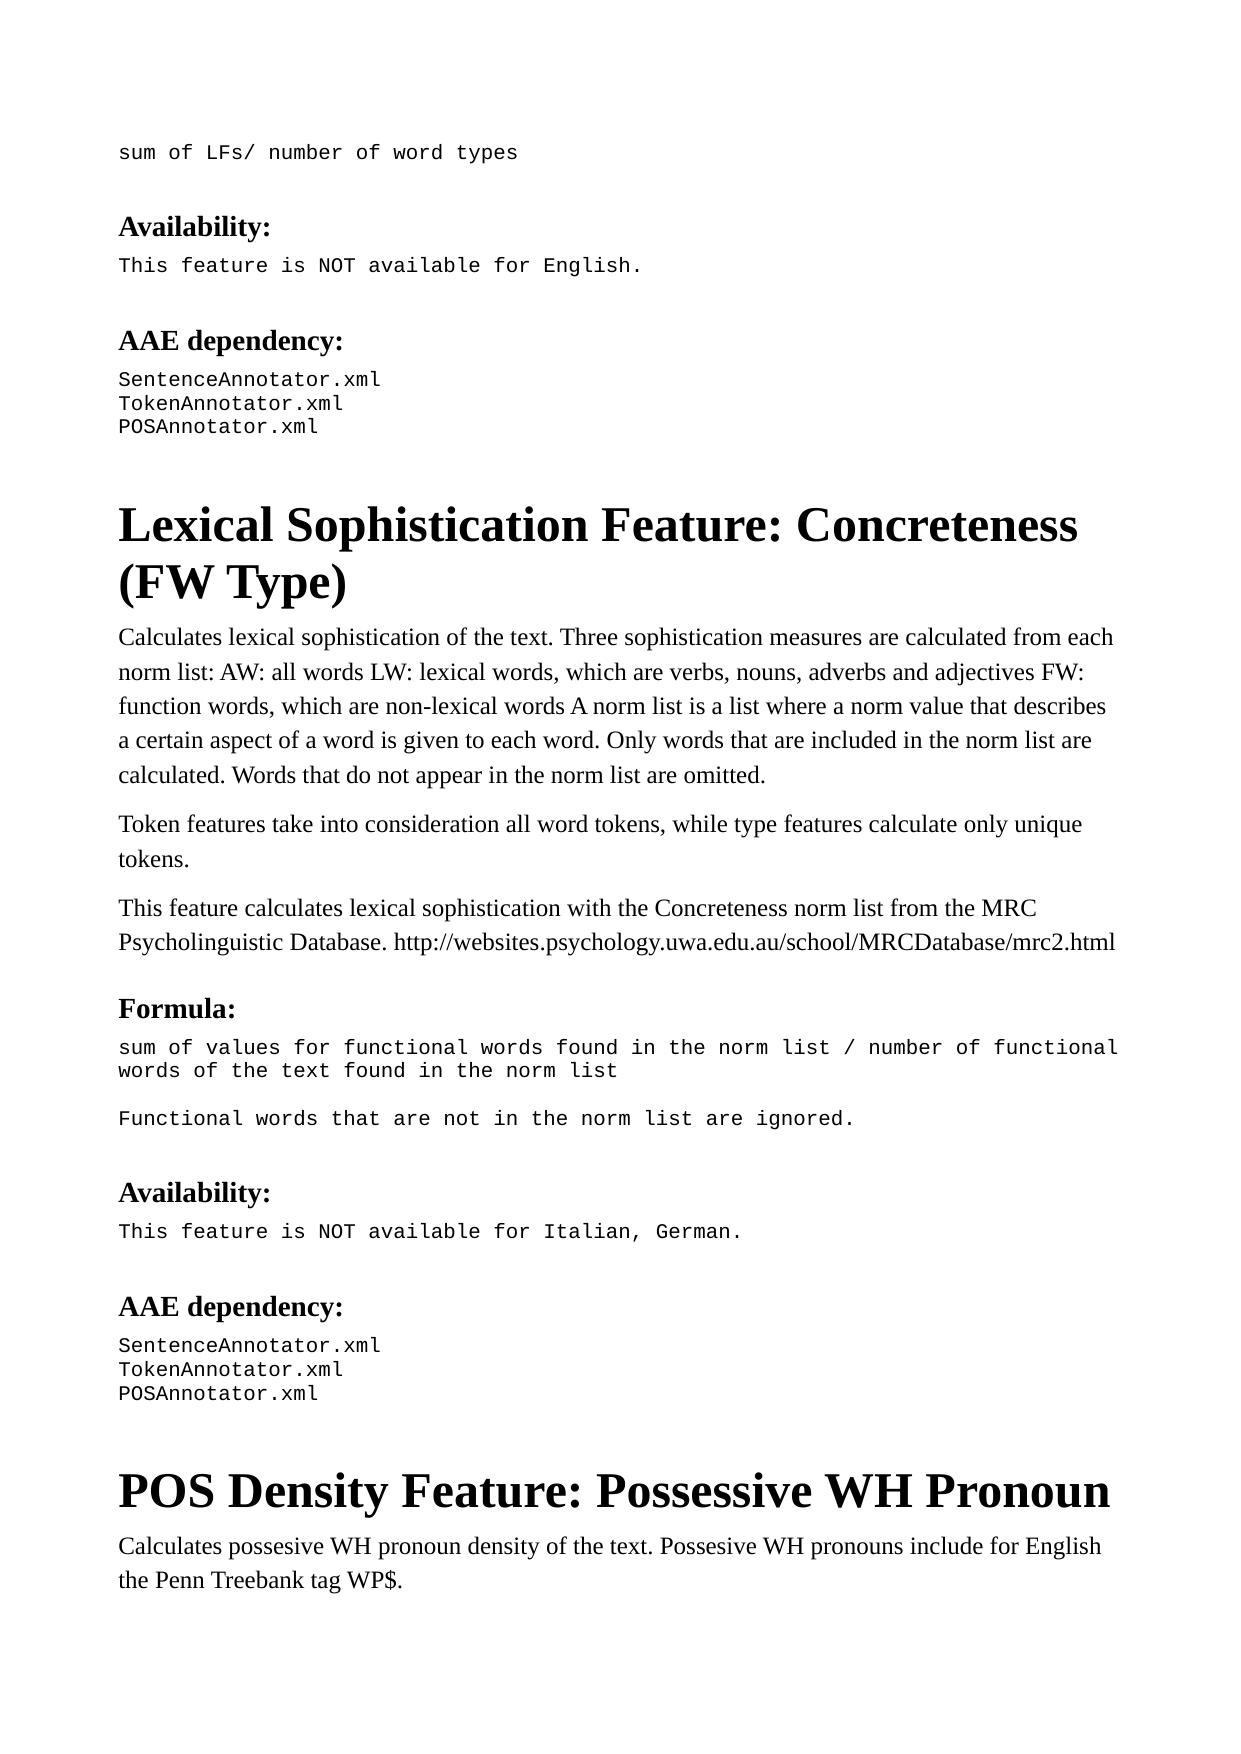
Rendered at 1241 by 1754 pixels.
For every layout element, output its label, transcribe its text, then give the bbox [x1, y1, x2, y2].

text SentenceAnnotator.xml [118, 369, 1122, 393]
text This feature is NOT available for English. [118, 256, 1122, 279]
subtitle Availability: [118, 1176, 1122, 1209]
text POSAnnotator.xml [118, 417, 1122, 440]
subtitle Availability: [118, 209, 1122, 243]
subtitle AAE dependency: [118, 1289, 1122, 1323]
text TokenAnnotator.xml [118, 1359, 1122, 1383]
text This feature is NOT available for Italian, German. [118, 1222, 1122, 1245]
subtitle POS Density Feature: Possessive WH Pronoun [118, 1461, 1122, 1518]
text This feature calculates lexical sophistication with the Concreteness norm list from the MRC Psycholinguistic Database. http://websites.psychology.uwa.edu.au/school/MRCDatabase/mrc2.html [118, 893, 1122, 956]
text Calculates lexical sophistication of the text. Three sophistication measures are calculated from each norm list: AW: all words LW: lexical words, which are verbs, nouns, adverbs and adjectives FW: function words, which are non-lexical words A norm list is a list where a norm value that describes a certain aspect of a word is given to each word. Only words that are included in the norm list are calculated. Words that do not appear in the norm list are omitted. [118, 622, 1122, 789]
text POSAnnotator.xml [118, 1383, 1122, 1406]
subtitle Lexical Sophistication Feature: Concreteness (FW Type) [118, 495, 1122, 610]
text Functional words that are not in the norm list are ignored. [118, 1108, 1122, 1131]
text TokenAnnotator.xml [118, 393, 1122, 417]
text Calculates possesive WH pronoun density of the text. Possesive WH pronouns include for English the Penn Treebank tag WP$. [118, 1531, 1122, 1594]
text Token features take into consideration all word tokens, while type features calculate only unique tokens. [118, 809, 1122, 872]
text SentenceAnnotator.xml [118, 1335, 1122, 1359]
subtitle Formula: [118, 991, 1122, 1024]
text sum of LFs/ number of word types [118, 142, 1122, 165]
subtitle AAE dependency: [118, 323, 1122, 357]
text sum of values for functional words found in the norm list / number of functional words of the text found in the norm list [118, 1037, 1122, 1084]
